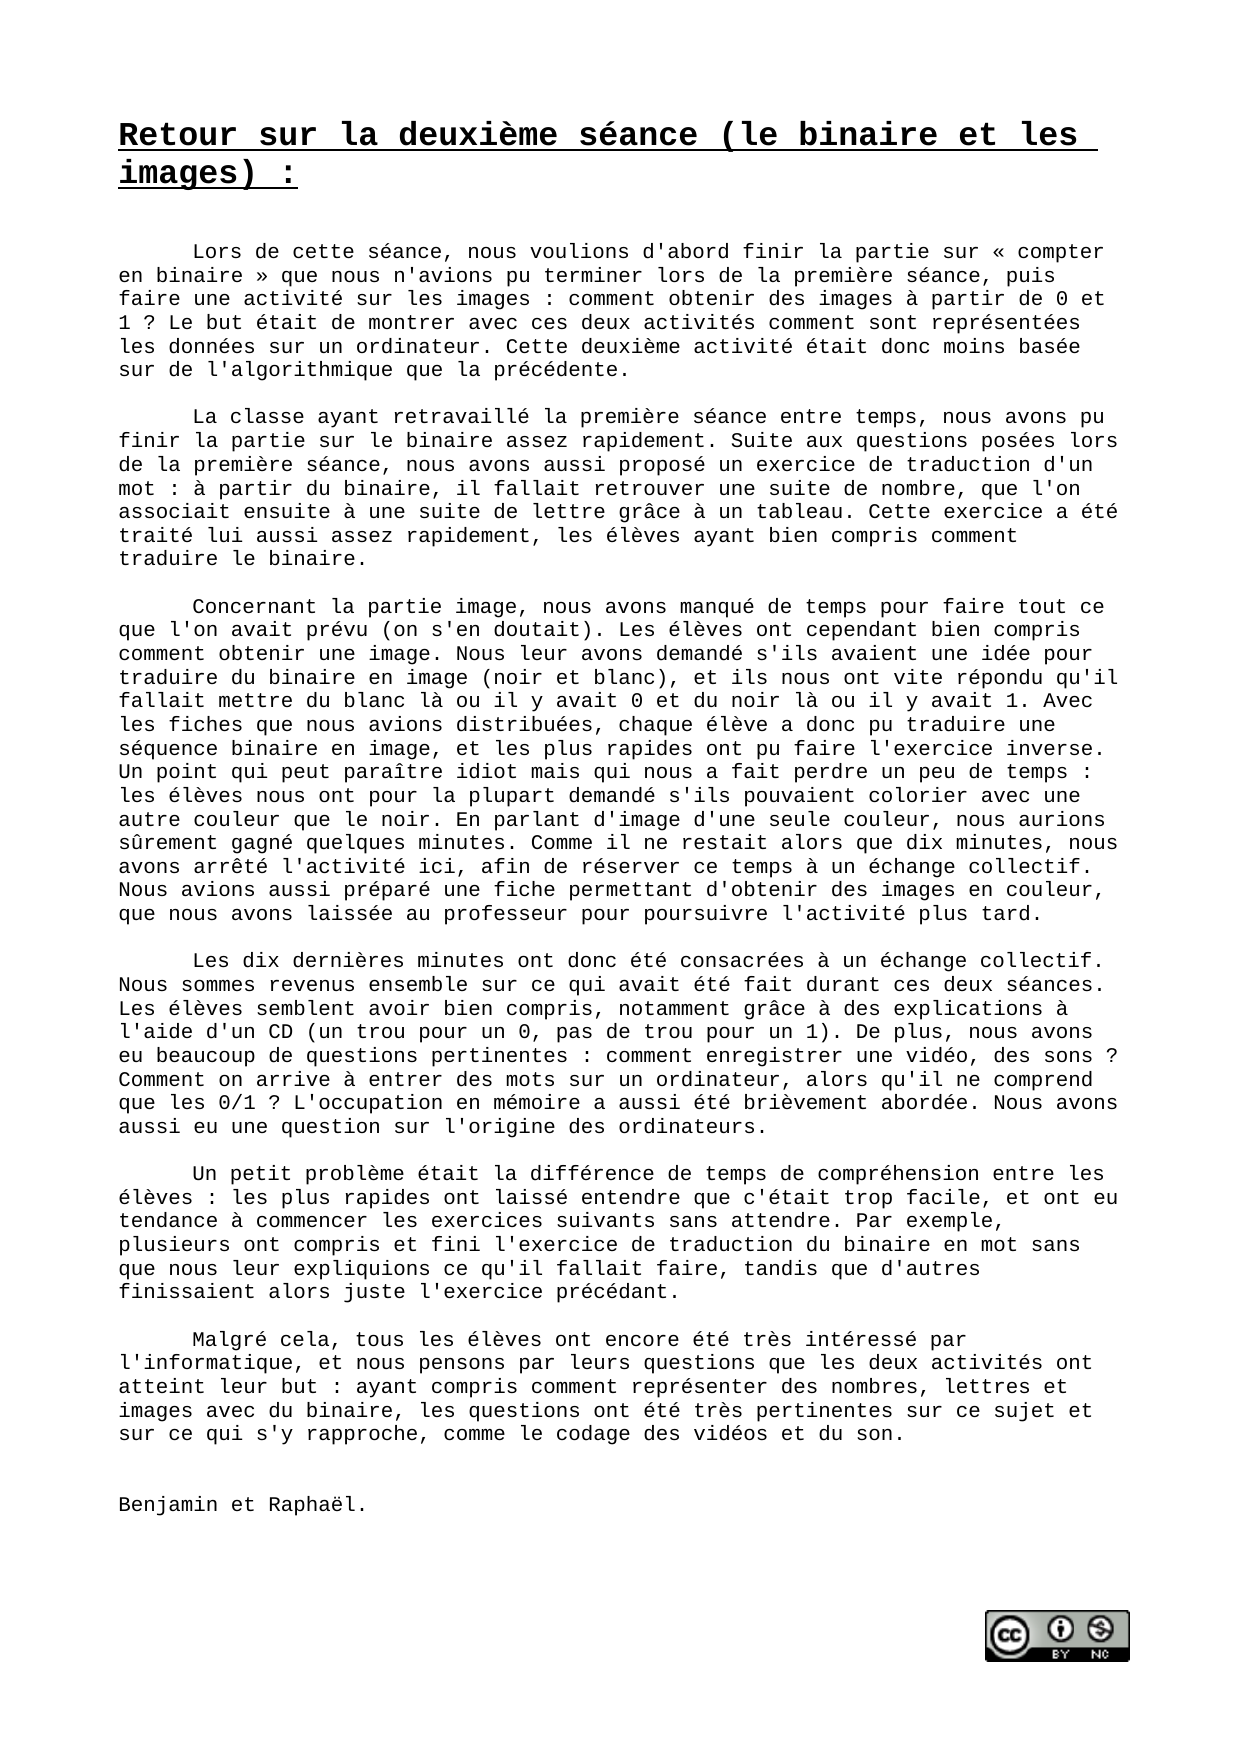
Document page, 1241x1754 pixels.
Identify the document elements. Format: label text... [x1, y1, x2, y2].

text La classe ayant retravaillé la première séance entre temps, nous avons pu finir la partie sur le binaire assez rapidement. Suite aux questions posées lors de la première séance, nous avons aussi proposé un exercice de traduction d'un mot : à partir du binaire, il fallait retrouver une suite de nombre, que l'on associait ensuite à une suite de lettre grâce à un tableau. Cette exercice a été traité lui aussi assez rapidement, les élèves ayant bien compris comment traduire le binaire. [118, 407, 1122, 572]
text Un petit problème était la différence de temps de compréhension entre les élèves : les plus rapides ont laissé entendre que c'était trop facile, et ont eu tendance à commencer les exercices suivants sans attendre. Par exemple, plusieurs ont compris et fini l'exercice de traduction du binaire en mot sans que nous leur expliquions ce qu'il fallait faire, tandis que d'autres finissaient alors juste l'exercice précédant. [118, 1163, 1122, 1305]
text Malgré cela, tous les élèves ont encore été très intéressé par l'informatique, et nous pensons par leurs questions que les deux activités ont atteint leur but : ayant compris comment représenter des nombres, lettres et images avec du binaire, les questions ont été très pertinentes sur ce sujet et sur ce qui s'y rapproche, comme le codage des vidéos et du son. [118, 1329, 1122, 1447]
text Concernant la partie image, nous avons manqué de temps pour faire tout ce que l'on avait prévu (on s'en doutait). Les élèves ont cependant bien compris comment obtenir une image. Nous leur avons demandé s'ils avaient une idée pour traduire du binaire en image (noir et blanc), et ils nous ont vite répondu qu'il fallait mettre du blanc là ou il y avait 0 et du noir là ou il y avait 1. Avec les fiches que nous avions distribuées, chaque élève a donc pu traduire une séquence binaire en image, et les plus rapides ont pu faire l'exercice inverse. Un point qui peut paraître idiot mais qui nous a fait perdre un peu de temps : les élèves nous ont pour la plupart demandé s'ils pouvaient colorier avec une autre couleur que le noir. En parlant d'image d'une seule couleur, nous aurions sûrement gagné quelques minutes. Comme il ne restait alors que dix minutes, nous avons arrêté l'activité ici, afin de réserver ce temps à un échange collectif. Nous avions aussi préparé une fiche permettant d'obtenir des images en couleur, que nous avons laissée au professeur pour poursuivre l'activité plus tard. [118, 596, 1122, 927]
text Les dix dernières minutes ont donc été consacrées à un échange collectif. Nous sommes revenus ensemble sur ce qui avait été fait durant ces deux séances. Les élèves semblent avoir bien compris, notamment grâce à des explications à l'aide d'un CD (un trou pour un 0, pas de trou pour un 1). De plus, nous avons eu beaucoup de questions pertinentes : comment enregistrer une vidéo, des sons ? Comment on arrive à entrer des mots sur un ordinateur, alors qu'il ne comprend que les 0/1 ? L'occupation en mémoire a aussi été brièvement abordée. Nous avons aussi eu une question sur l'origine des ordinateurs. [118, 950, 1122, 1139]
picture [979, 1606, 1136, 1670]
text Retour sur la deuxième séance (le binaire et les images) : [118, 118, 1122, 194]
text Lors de cette séance, nous voulions d'abord finir la partie sur « compter en binaire » que nous n'avions pu terminer lors de la première séance, puis faire une activité sur les images : comment obtenir des images à partir de 0 et 1 ? Le but était de montrer avec ces deux activités comment sont représentées les données sur un ordinateur. Cette deuxième activité était donc moins basée sur de l'algorithmique que la précédente. [118, 241, 1122, 383]
text Benjamin et Raphaël. [118, 1494, 1122, 1518]
